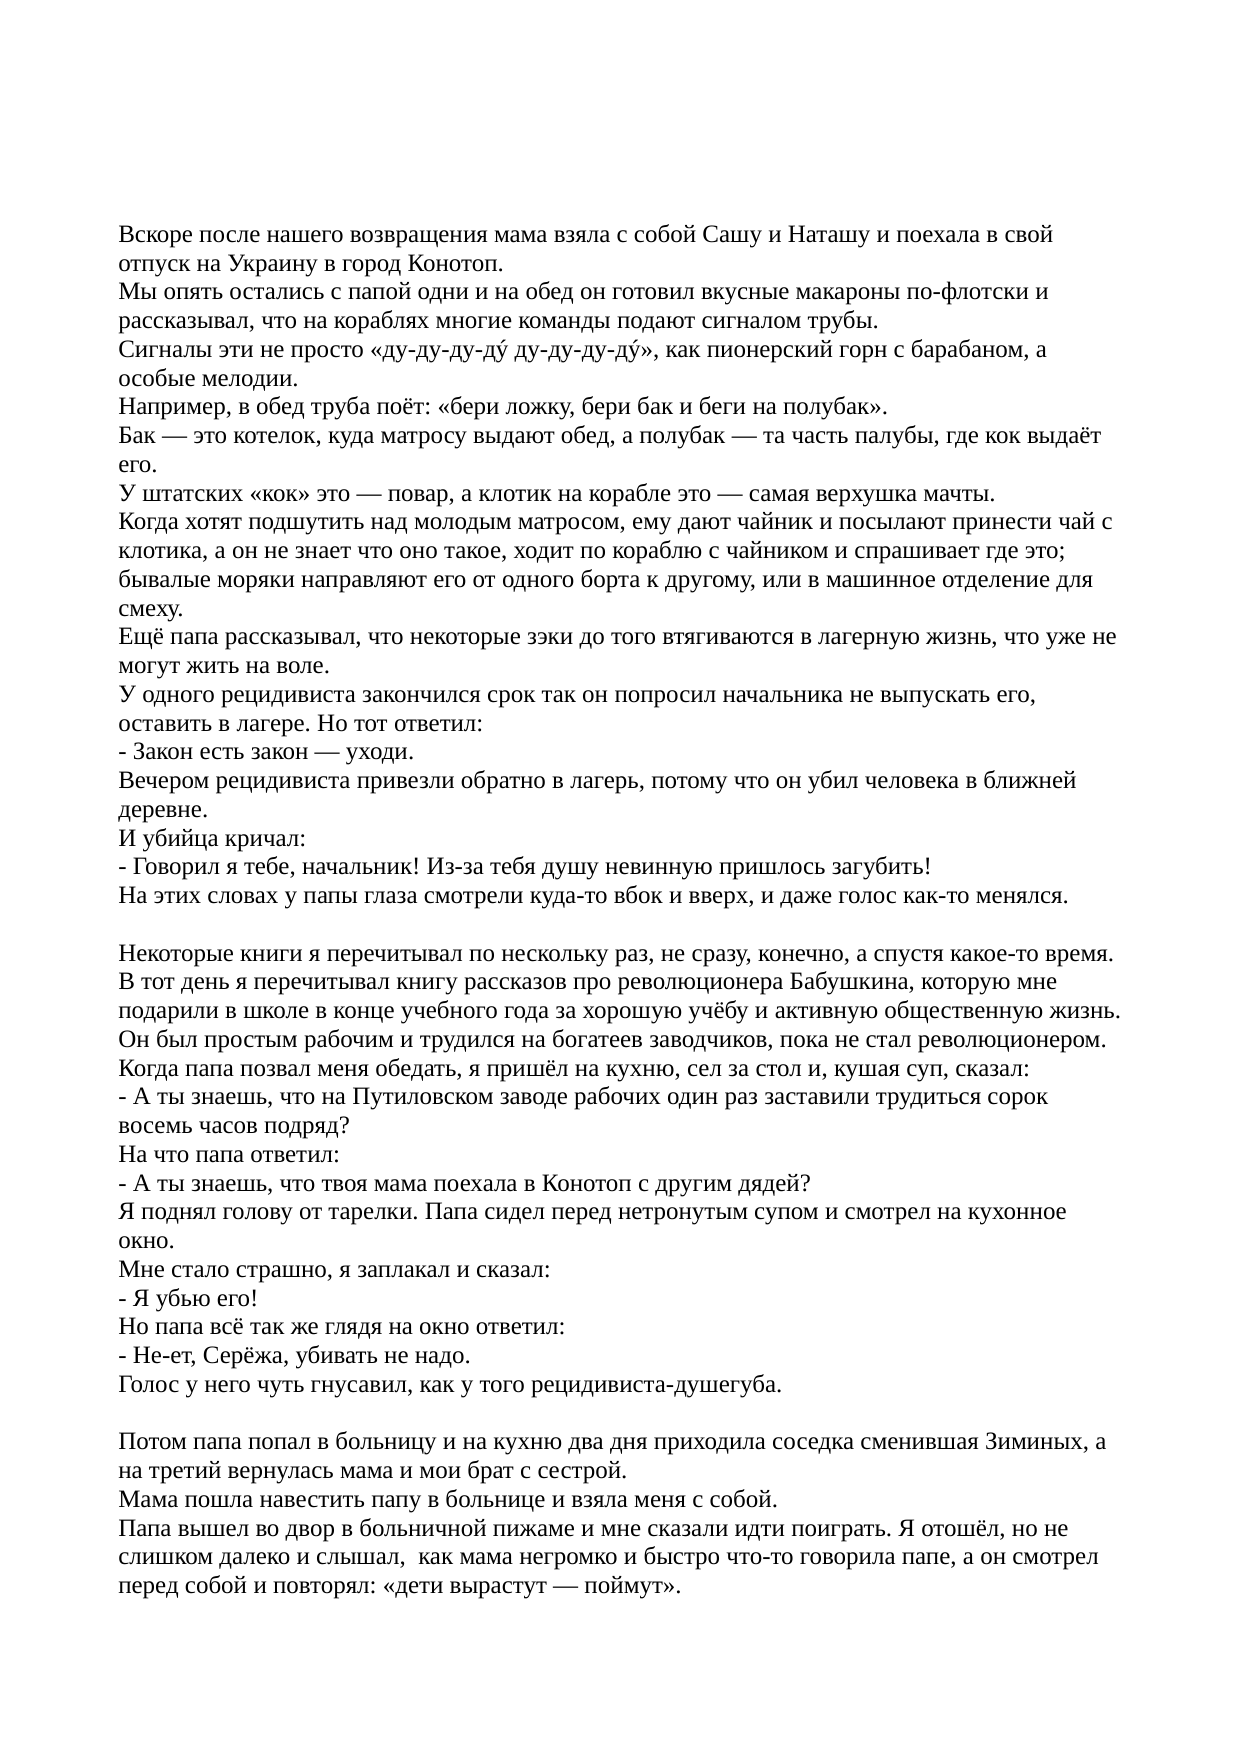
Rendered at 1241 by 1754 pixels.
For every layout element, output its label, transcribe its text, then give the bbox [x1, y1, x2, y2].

text - А ты знаешь, что твоя мама поехала в Конотоп с другим дядей? [118, 1168, 1122, 1196]
text На что папа ответил: [118, 1139, 1122, 1168]
text Когда хотят подшутить над молодым матросом, ему дают чайник и посылают принести чай с клотика, а он не знает что оно такое, ходит по кораблю с чайником и спрашивает где это; бывалые моряки направляют его от одного борта к другому, или в машинное отделение для смеху. [118, 506, 1122, 621]
text У одного рецидивиста закончился срок так он попросил начальника не выпускать его, оставить в лагере. Но тот ответил: [118, 679, 1122, 736]
text Но папа всё так же глядя на окно ответил: [118, 1311, 1122, 1340]
text Потом папа попал в больницу и на кухню два дня приходила соседка сменившая Зиминых, а на третий вернулась мама и мои брат с сестрой. [118, 1426, 1122, 1484]
text Мне стало страшно, я заплакал и сказал: [118, 1254, 1122, 1283]
text На этих словах у папы глаза смотрели куда-то вбок и вверх, и даже голос как-то менялся. [118, 880, 1122, 909]
text - А ты знаешь, что на Путиловском заводе рабочих один раз заставили трудиться сорок восемь часов подряд? [118, 1081, 1122, 1139]
text Мама пошла навестить папу в больнице и взяла меня с собой. [118, 1484, 1122, 1513]
text Вечером рецидивиста привезли обратно в лагерь, потому что он убил человека в ближней деревне. [118, 765, 1122, 823]
text И убийца кричал: [118, 823, 1122, 851]
text У штатских «кок» это — повар, а клотик на корабле это — самая верхушка мачты. [118, 478, 1122, 506]
text Некоторые книги я перечитывал по нескольку раз, не сразу, конечно, а спустя какое-то время. В тот день я перечитывал книгу рассказов про революционера Бабушкина, которую мне подарили в школе в конце учебного года за хорошую учёбу и активную общественную жизнь. Он был простым рабочим и трудился на богатеев заводчиков, пока не стал революционером. [118, 938, 1122, 1053]
text Папа вышел во двор в больничной пижаме и мне сказали идти поиграть. Я отошёл, но не слишком далеко и слышал, как мама негромко и быстро что-то говорила папе, а он смотрел перед собой и повторял: «дети вырастут — поймут». [118, 1513, 1122, 1599]
text Ещё папа рассказывал, что некоторые зэки до того втягиваются в лагерную жизнь, что уже не могут жить на воле. [118, 621, 1122, 679]
text Голос у него чуть гнусавил, как у того рецидивиста-душегуба. [118, 1369, 1122, 1398]
text - Закон есть закон — уходи. [118, 736, 1122, 765]
text Бак — это котелок, куда матросу выдают обед, а полубак — та часть палубы, где кок выдаёт его. [118, 420, 1122, 478]
text Когда папа позвал меня обедать, я пришёл на кухню, сел за стол и, кушая суп, сказал: [118, 1053, 1122, 1081]
text Я поднял голову от тарелки. Папа сидел перед нетронутым супом и смотрел на кухонное окно. [118, 1196, 1122, 1254]
text Мы опять остались с папой одни и на обед он готовил вкусные макароны по-флотски и рассказывал, что на кораблях многие команды подают сигналом трубы. [118, 276, 1122, 334]
text Сигналы эти не просто «ду-ду-ду-дý ду-ду-ду-дý», как пионерский горн с барабаном, а особые мелодии. [118, 334, 1122, 391]
text Вскоре после нашего возвращения мама взяла с собой Сашу и Наташу и поехала в свой отпуск на Украину в город Конотоп. [118, 219, 1122, 276]
text - Не-ет, Серёжа, убивать не надо. [118, 1340, 1122, 1369]
text Например, в обед труба поёт: «бери ложку, бери бак и беги на полубак». [118, 391, 1122, 420]
text - Говорил я тебе, начальник! Из-за тебя душу невинную пришлось загубить! [118, 851, 1122, 880]
text - Я убью его! [118, 1283, 1122, 1311]
